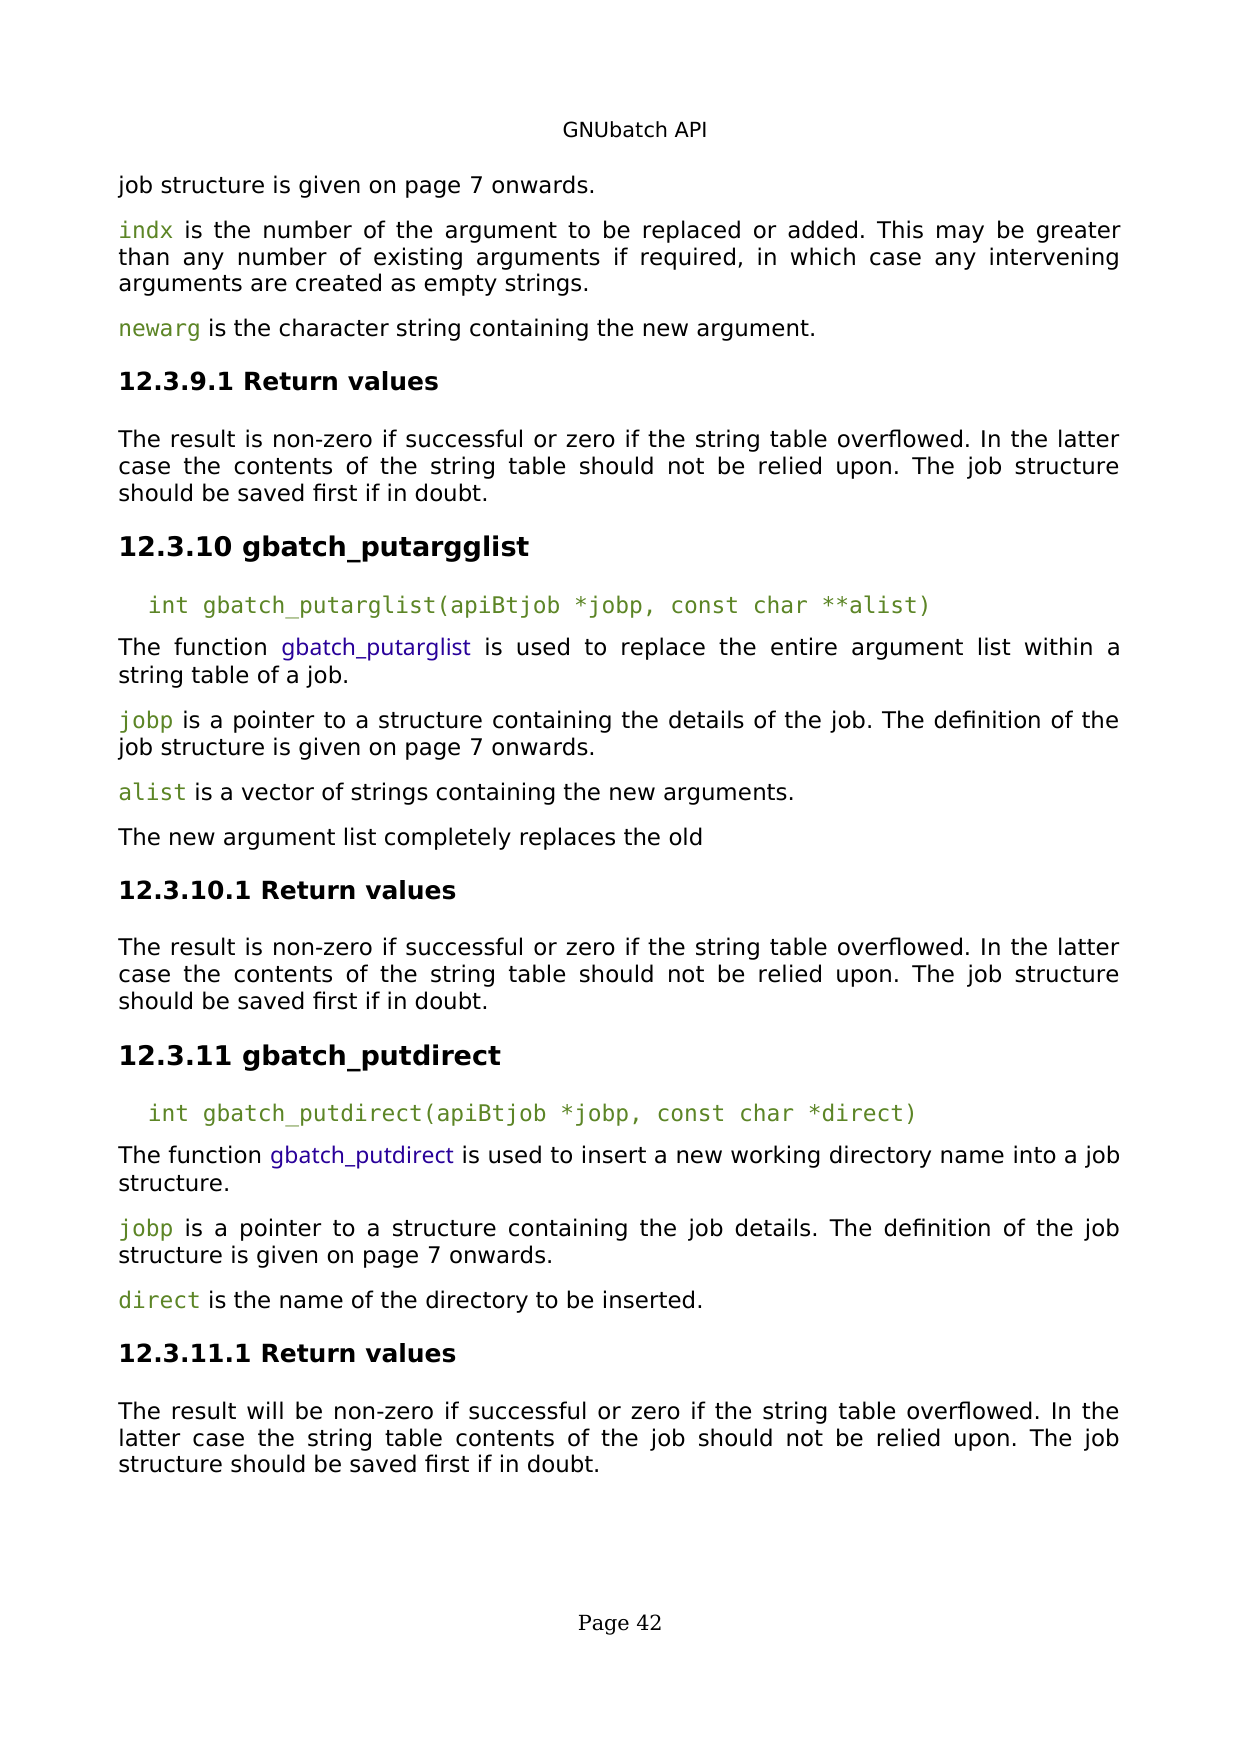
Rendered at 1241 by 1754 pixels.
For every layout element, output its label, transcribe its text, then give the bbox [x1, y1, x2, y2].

text The function gbatch_putarglist is used to replace the entire argument list within a string table of a job. [118, 631, 1122, 689]
text The result will be non-zero if successful or zero if the string table overflowed. In the latter case the string table contents of the job should not be relied upon. The job structure should be saved first if in doubt. [118, 1398, 1122, 1478]
subtitle Return values [118, 876, 1122, 905]
text int gbatch_putdirect(apiBtjob *jobp, const char *direct) [148, 1101, 1122, 1127]
text int gbatch_putarglist(apiBtjob *jobp, const char **alist) [148, 592, 1122, 619]
text The new argument list completely replaces the old [118, 824, 1122, 851]
text job structure is given on page 7 onwards. [118, 172, 1122, 199]
text indx is the number of the argument to be replaced or added. This may be greater than any number of existing arguments if required, in which case any intervening arguments are created as empty strings. [118, 217, 1122, 297]
subtitle Return values [118, 367, 1122, 397]
text jobp is a pointer to a structure containing the details of the job. The definition of the job structure is given on page 7 onwards. [118, 707, 1122, 761]
subtitle gbatch_putdirect [118, 1040, 1122, 1071]
text alist is a vector of strings containing the new arguments. [118, 779, 1122, 806]
text The result is non-zero if successful or zero if the string table overflowed. In the latter case the contents of the string table should not be relied upon. The job structure should be saved first if in doubt. [118, 426, 1122, 506]
subtitle gbatch_putargglist [118, 531, 1122, 563]
text direct is the name of the directory to be inserted. [118, 1287, 1122, 1314]
text jobp is a pointer to a structure containing the job details. The definition of the job structure is given on page 7 onwards. [118, 1216, 1122, 1269]
subtitle Return values [118, 1339, 1122, 1368]
text newarg is the character string containing the new argument. [118, 316, 1122, 342]
text The function gbatch_putdirect is used to insert a new working directory name into a job structure. [118, 1139, 1122, 1197]
text The result is non-zero if successful or zero if the string table overflowed. In the latter case the contents of the string table should not be relied upon. The job structure should be saved first if in doubt. [118, 934, 1122, 1015]
